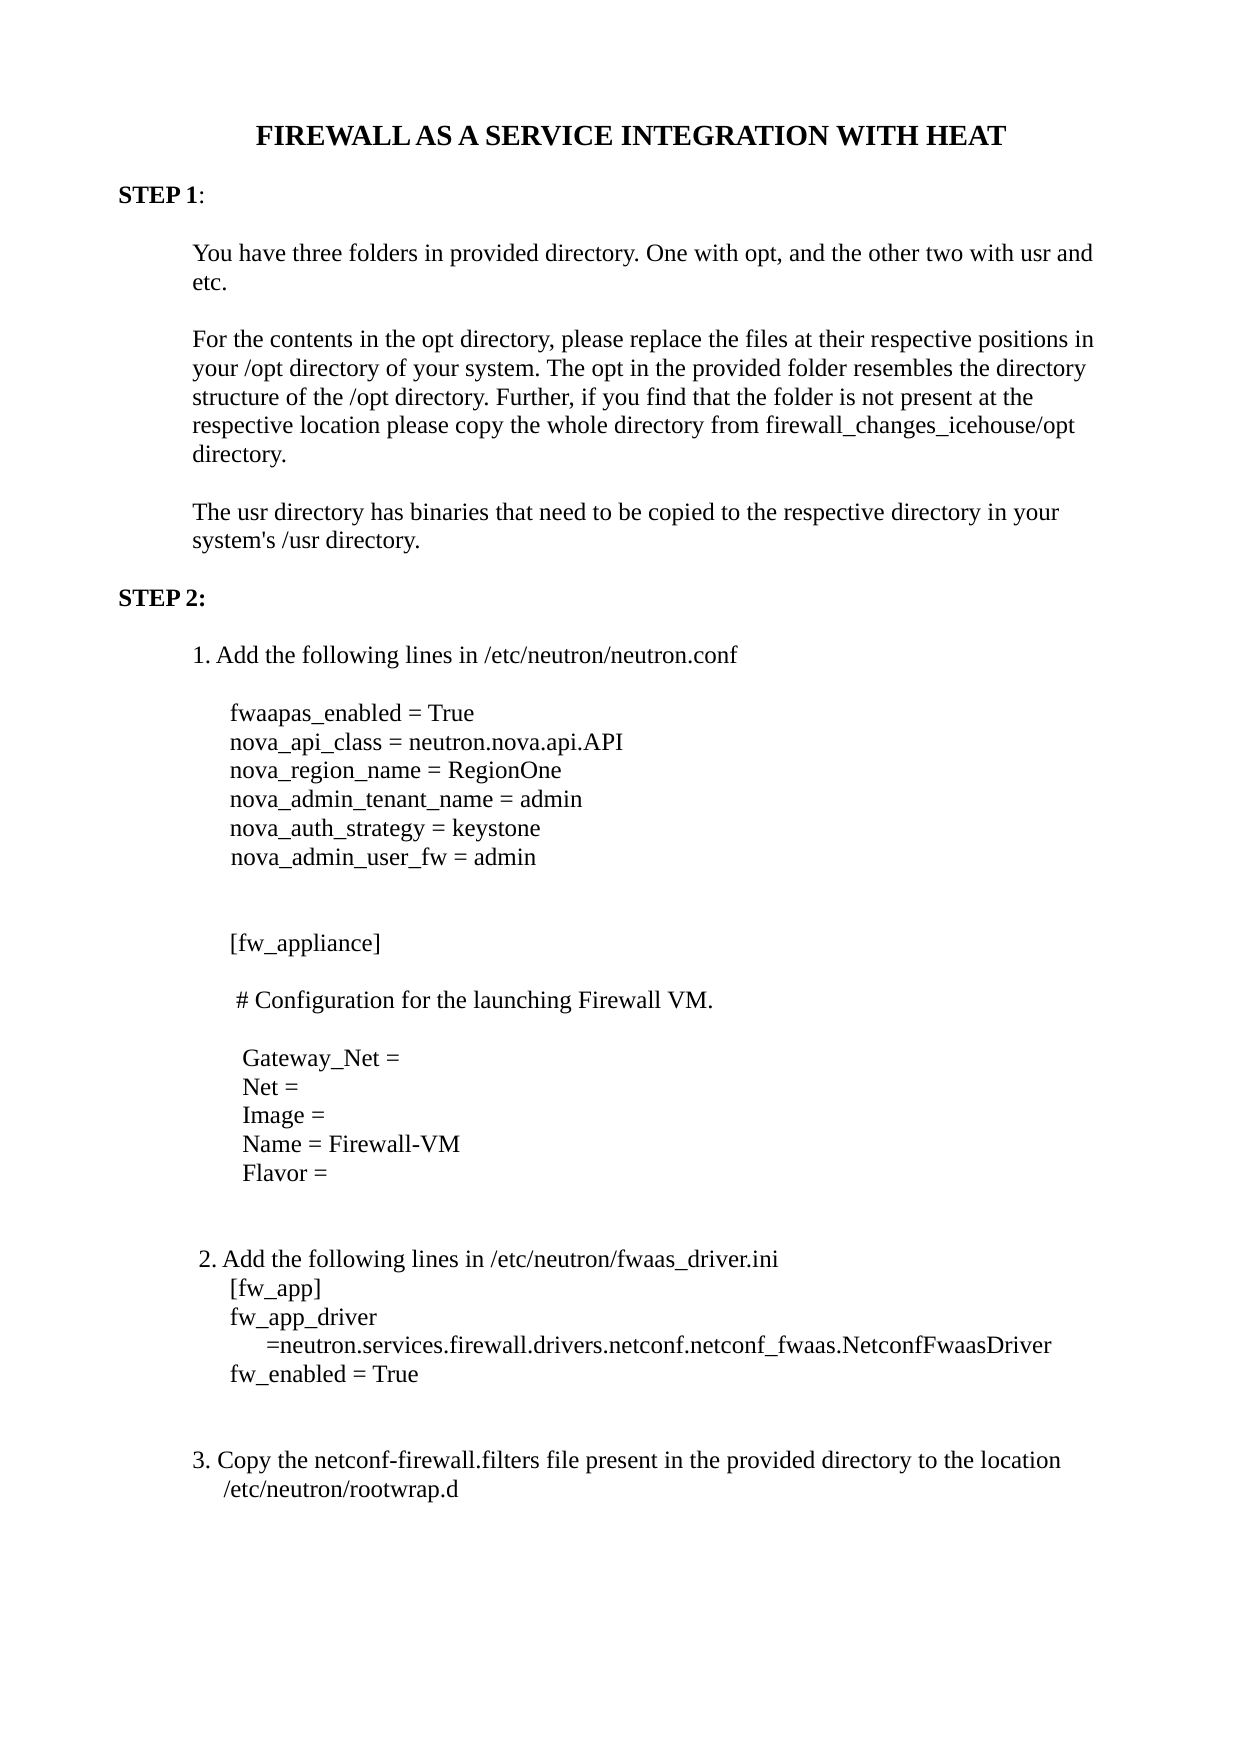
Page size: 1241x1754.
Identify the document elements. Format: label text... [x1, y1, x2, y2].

text nova_region_name = RegionOne [118, 755, 1122, 784]
text nova_admin_user_fw = admin [118, 842, 1122, 870]
text FIREWALL AS A SERVICE INTEGRATION WITH HEAT [118, 118, 1122, 152]
text Image = [118, 1100, 1122, 1129]
text nova_admin_tenant_name = admin [118, 784, 1122, 813]
text STEP 1: [118, 180, 1122, 209]
text [fw_appliance] [118, 928, 1122, 957]
text 1. Add the following lines in /etc/neutron/neutron.conf [118, 640, 1122, 669]
text Net = [118, 1072, 1122, 1100]
text fwaapas_enabled = True [118, 698, 1122, 727]
text 3. Copy the netconf-firewall.filters file present in the provided directory to the location /etc/neutron/rootwrap.d [118, 1445, 1122, 1503]
text You have three folders in provided directory. One with opt, and the other two with usr and etc. [118, 238, 1122, 295]
text For the contents in the opt directory, please replace the files at their respective positions in your /opt directory of your system. The opt in the provided folder resembles the directory structure of the /opt directory. Further, if you find that the folder is not present at the respective location please copy the whole directory from firewall_changes_icehouse/opt directory. [118, 324, 1122, 468]
text [fw_app] [118, 1273, 1122, 1302]
text Name = Firewall-VM [118, 1129, 1122, 1158]
text # Configuration for the launching Firewall VM. [118, 985, 1122, 1014]
text 2. Add the following lines in /etc/neutron/fwaas_driver.ini [118, 1244, 1122, 1273]
text nova_auth_strategy = keystone [118, 813, 1122, 842]
text STEP 2: [118, 583, 1122, 612]
text fw_enabled = True [118, 1359, 1122, 1388]
text Flavor = [118, 1158, 1122, 1187]
text The usr directory has binaries that need to be copied to the respective directory in your system's /usr directory. [118, 497, 1122, 554]
text Gateway_Net = [118, 1043, 1122, 1072]
text nova_api_class = neutron.nova.api.API [118, 727, 1122, 755]
text fw_app_driver =neutron.services.firewall.drivers.netconf.netconf_fwaas.NetconfFwaasDriver [118, 1302, 1122, 1359]
